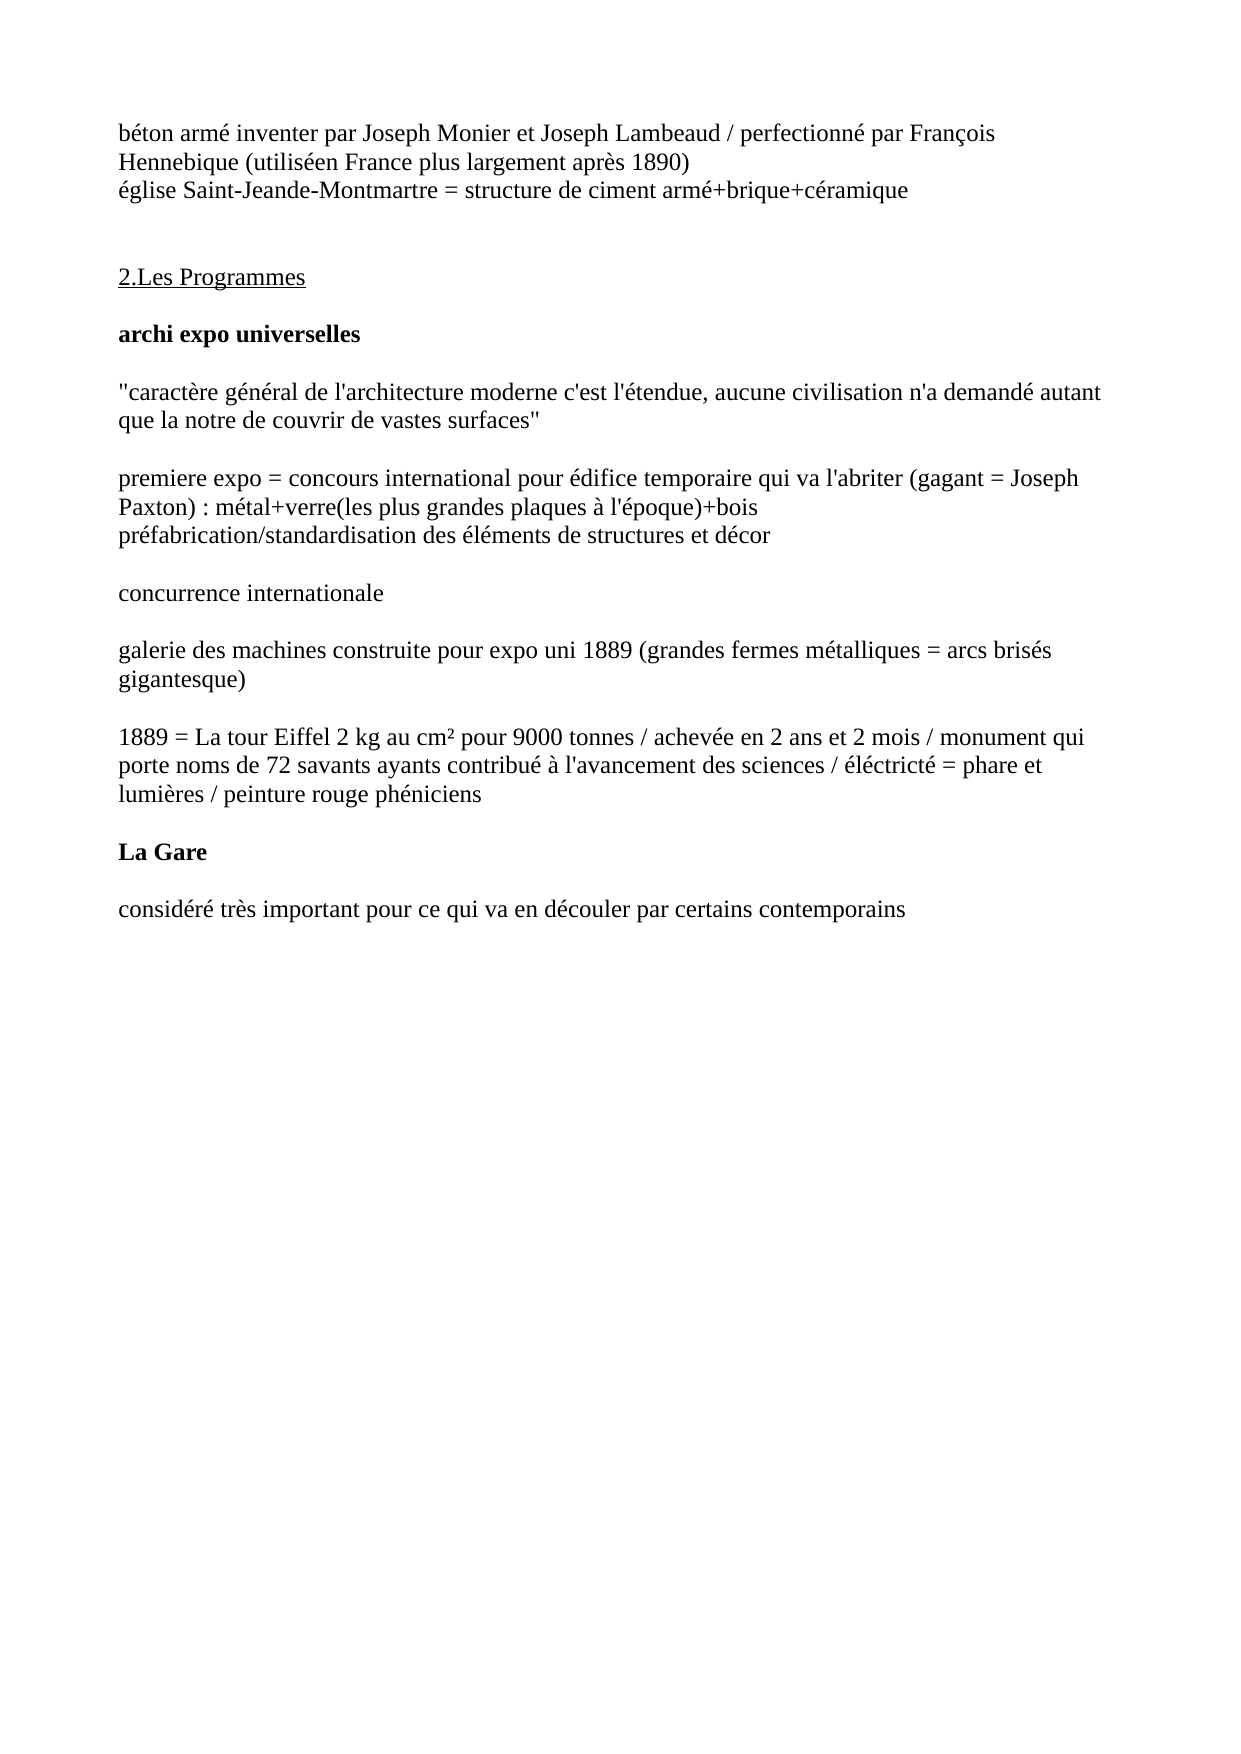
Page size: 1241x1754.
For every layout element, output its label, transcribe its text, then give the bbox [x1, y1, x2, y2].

text béton armé inventer par Joseph Monier et Joseph Lambeaud / perfectionné par François Hennebique (utiliséen France plus largement après 1890) [118, 118, 1122, 176]
text église Saint-Jeande-Montmartre = structure de ciment armé+brique+céramique [118, 176, 1122, 204]
text galerie des machines construite pour expo uni 1889 (grandes fermes métalliques = arcs brisés gigantesque) [118, 636, 1122, 693]
text préfabrication/standardisation des éléments de structures et décor [118, 521, 1122, 549]
text 1889 = La tour Eiffel 2 kg au cm² pour 9000 tonnes / achevée en 2 ans et 2 mois / monument qui porte noms de 72 savants ayants contribué à l'avancement des sciences / éléctricté = phare et lumières / peinture rouge phéniciens [118, 722, 1122, 808]
text considéré très important pour ce qui va en découler par certains contemporains [118, 894, 1122, 923]
text La Gare [118, 837, 1122, 866]
text archi expo universelles [118, 319, 1122, 348]
text concurrence internationale [118, 578, 1122, 607]
text "caractère général de l'architecture moderne c'est l'étendue, aucune civilisation n'a demandé autant que la notre de couvrir de vastes surfaces" [118, 377, 1122, 434]
text premiere expo = concours international pour édifice temporaire qui va l'abriter (gagant = Joseph Paxton) : métal+verre(les plus grandes plaques à l'époque)+bois [118, 463, 1122, 521]
text 2.Les Programmes [118, 262, 1122, 291]
